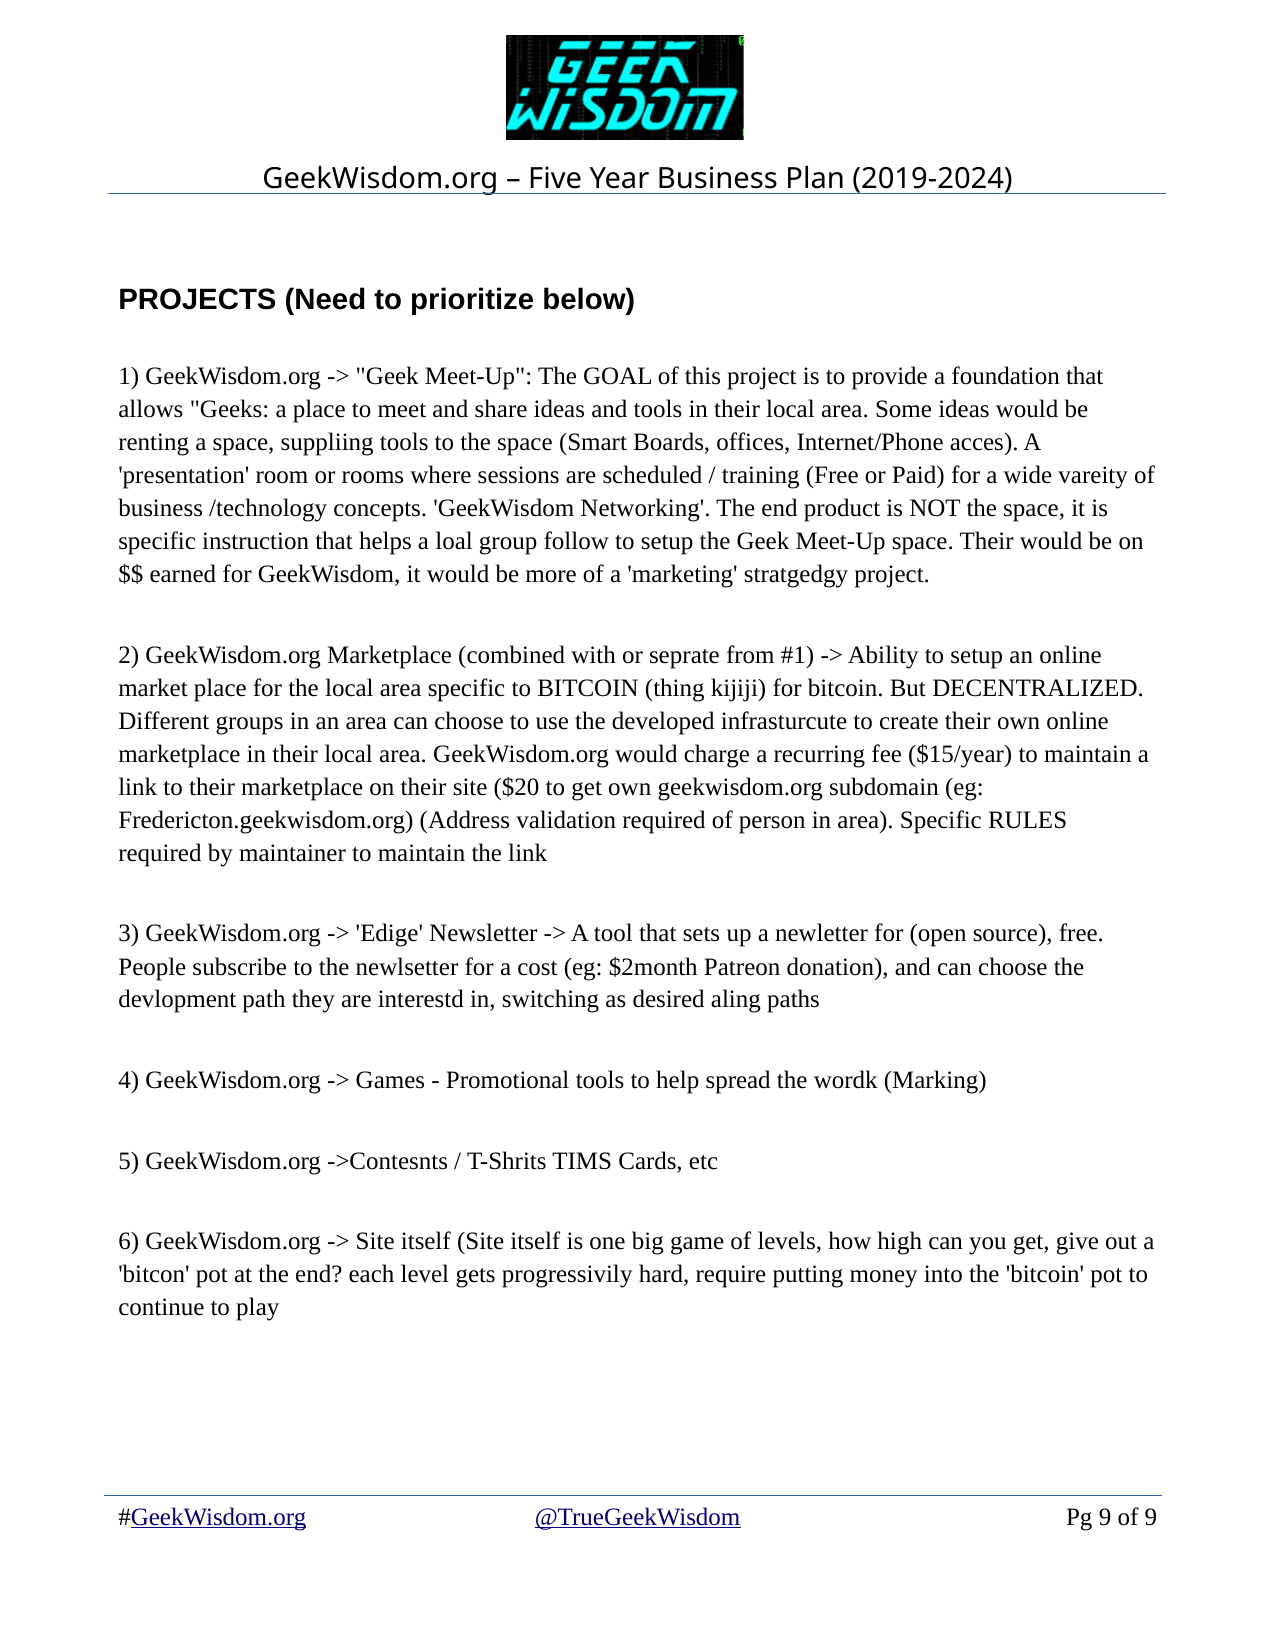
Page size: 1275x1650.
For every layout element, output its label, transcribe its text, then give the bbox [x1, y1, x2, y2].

text 1) GeekWisdom.org -> "Geek Meet-Up": The GOAL of this project is to provide a foundation that allows "Geeks: a place to meet and share ideas and tools in their local area. Some ideas would be renting a space, suppliing tools to the space (Smart Boards, offices, Internet/Phone acces). A 'presentation' room or rooms where sessions are scheduled / training (Free or Paid) for a wide vareity of business /technology concepts. 'GeekWisdom Networking'. The end product is NOT the space, it is specific instruction that helps a loal group follow to setup the Geek Meet-Up space. Their would be on $$ earned for GeekWisdom, it would be more of a 'marketing' stratgedgy project. [118, 361, 1157, 588]
subtitle PROJECTS (Need to prioritize below) [118, 282, 1157, 316]
text 2) GeekWisdom.org Marketplace (combined with or seprate from #1) -> Ability to setup an online market place for the local area specific to BITCOIN (thing kijiji) for bitcoin. But DECENTRALIZED. Different groups in an area can choose to use the developed infrasturcute to create their own online marketplace in their local area. GeekWisdom.org would charge a recurring fee ($15/year) to maintain a link to their marketplace on their site ($20 to get own geekwisdom.org subdomain (eg: Fredericton.geekwisdom.org) (Address validation required of person in area). Specific RULES required by maintainer to maintain the link [118, 640, 1157, 867]
text 6) GeekWisdom.org -> Site itself (Site itself is one big game of levels, how high can you get, give out a 'bitcon' pot at the end? each level gets progressivily hard, require putting money into the 'bitcoin' pot to continue to play [118, 1226, 1157, 1321]
text 5) GeekWisdom.org ->Contesnts / T-Shrits TIMS Cards, etc [118, 1146, 1157, 1174]
text 3) GeekWisdom.org -> 'Edige' Newsletter -> A tool that sets up a newletter for (open source), free. People subscribe to the newlsetter for a cost (eg: $2month Patreon donation), and can choose the devlopment path they are interestd in, switching as desired aling paths [118, 918, 1157, 1013]
picture [506, 35, 744, 140]
text 4) GeekWisdom.org -> Games - Promotional tools to help spread the wordk (Marking) [118, 1065, 1157, 1094]
